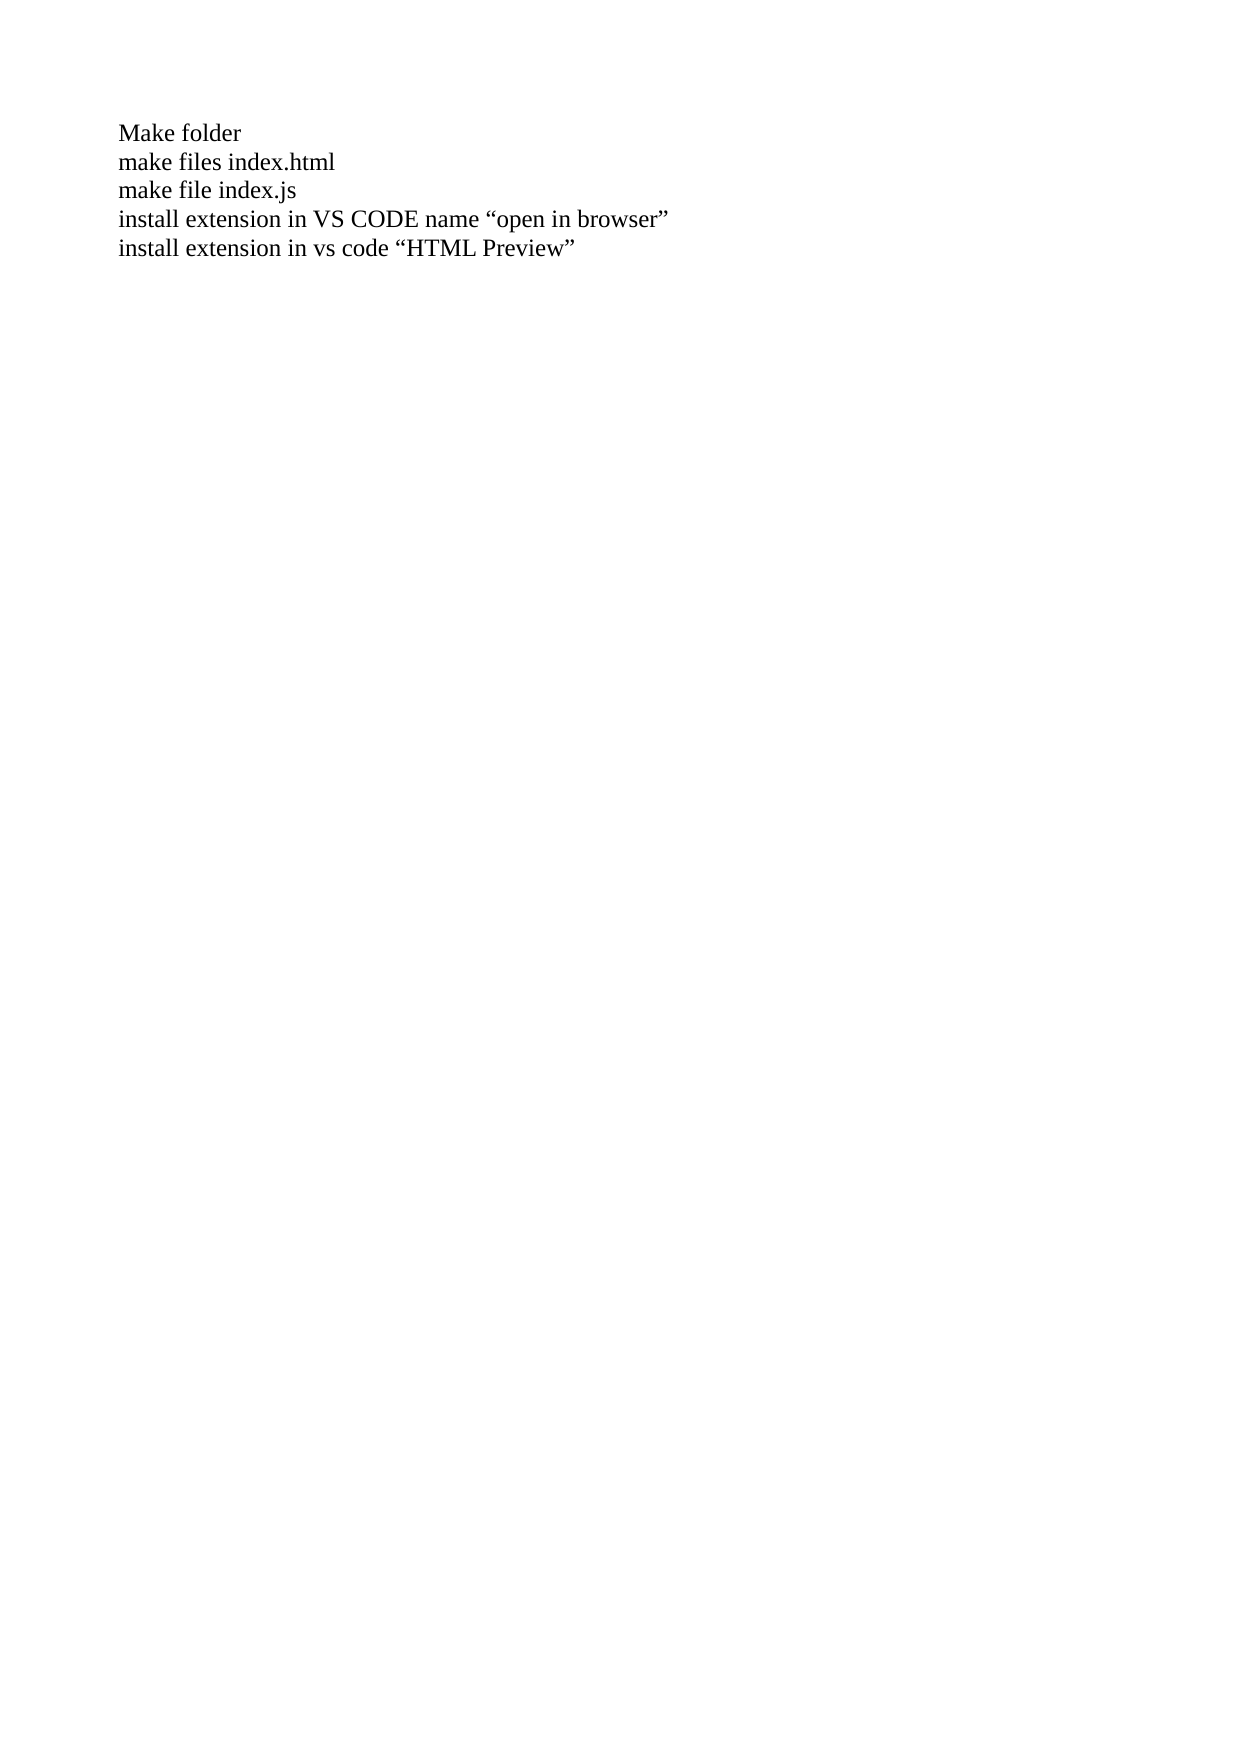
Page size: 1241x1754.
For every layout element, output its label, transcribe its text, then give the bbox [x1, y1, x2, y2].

text Make folder [118, 118, 1122, 147]
text make files index.html [118, 147, 1122, 176]
text install extension in VS CODE name “open in browser” [118, 204, 1122, 233]
text make file index.js [118, 176, 1122, 204]
text install extension in vs code “HTML Preview” [118, 233, 1122, 262]
